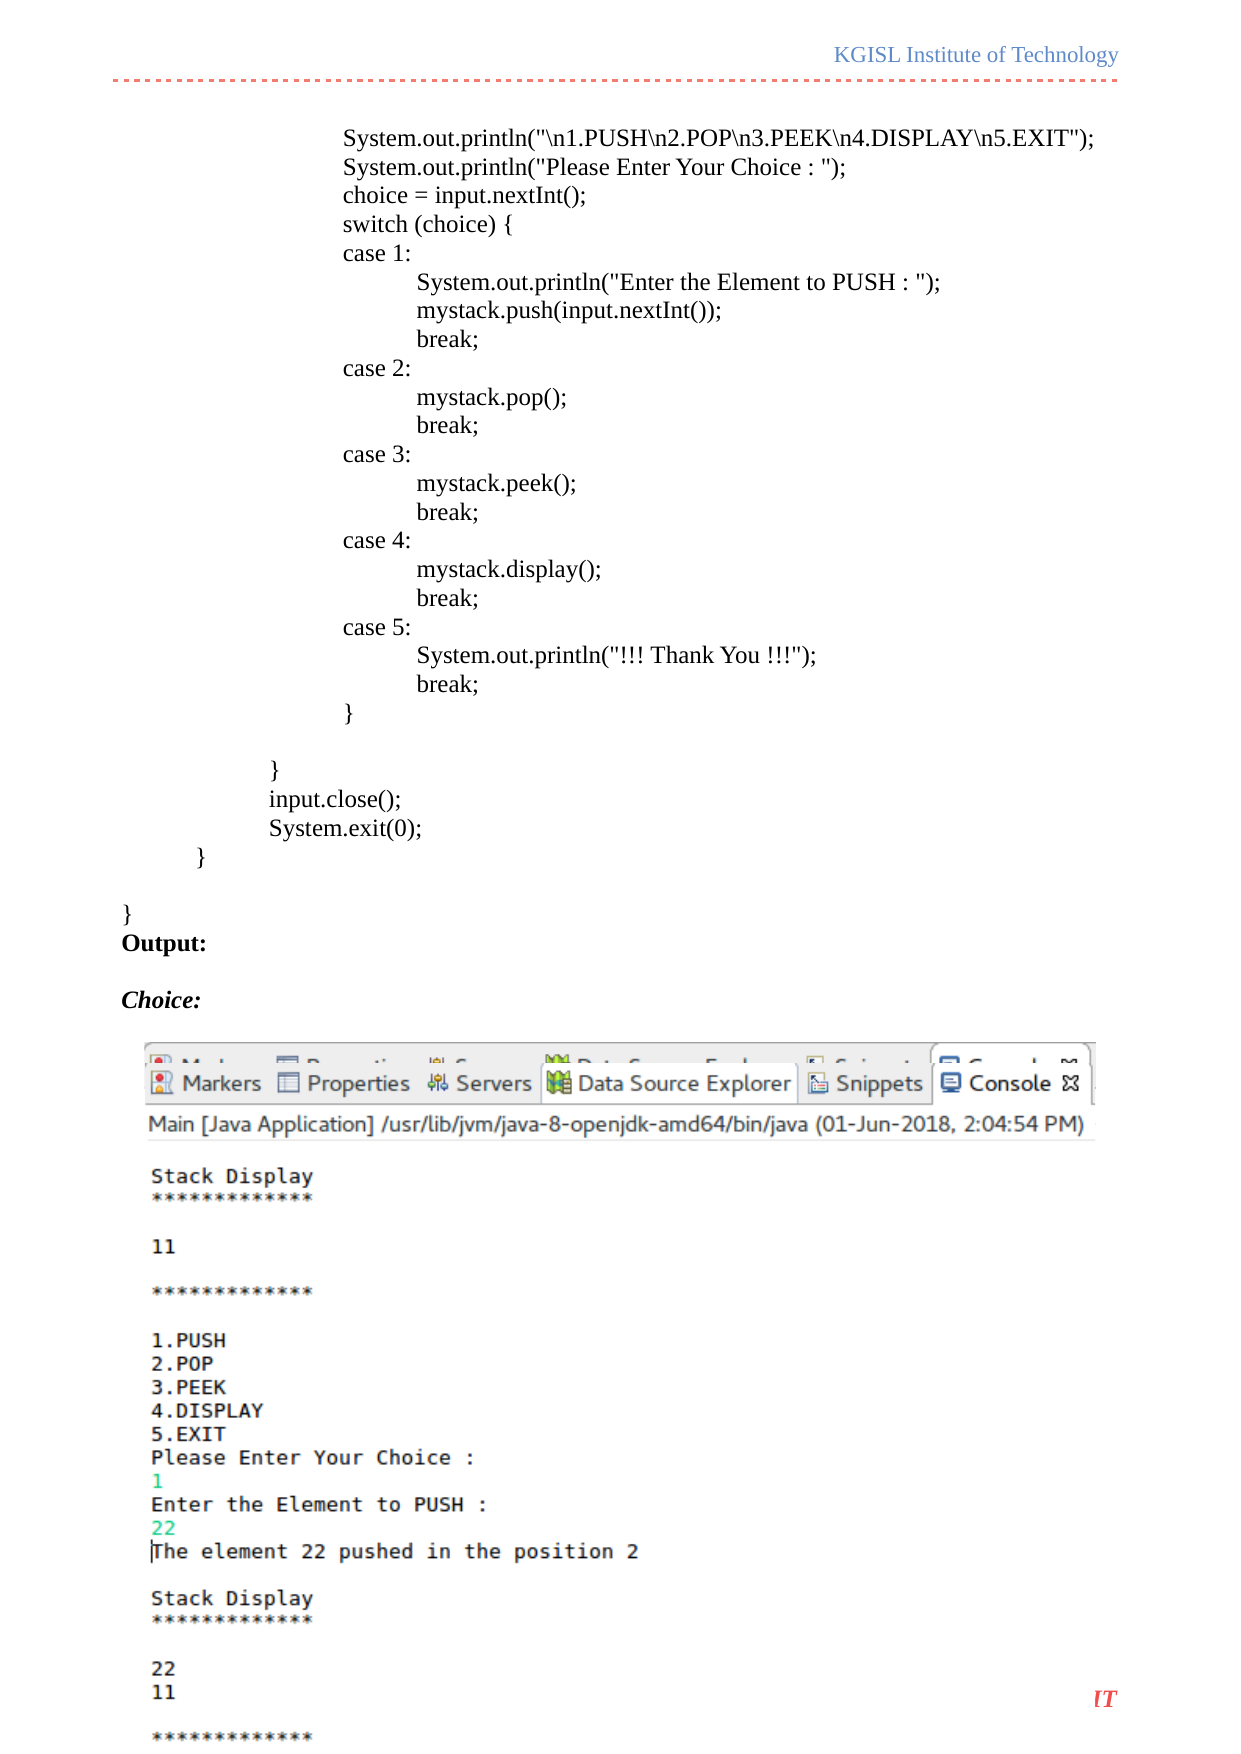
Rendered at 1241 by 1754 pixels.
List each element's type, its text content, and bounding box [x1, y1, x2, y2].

text break; [121, 669, 1119, 698]
text case 2: [121, 353, 1119, 382]
text System.out.println("\n1.PUSH\n2.POP\n3.PEEK\n4.DISPLAY\n5.EXIT"); [121, 123, 1119, 152]
text case 4: [121, 525, 1119, 554]
text case 1: [121, 238, 1119, 267]
text } [121, 755, 1119, 784]
text } [121, 698, 1119, 727]
text } [121, 842, 1119, 870]
text mystack.push(input.nextInt()); [121, 295, 1119, 324]
text break; [121, 324, 1119, 353]
text System.out.println("Enter the Element to PUSH : "); [121, 267, 1119, 295]
text input.close(); [121, 784, 1119, 813]
text case 5: [121, 612, 1119, 640]
text choice = input.nextInt(); [121, 180, 1119, 209]
text case 3: [121, 439, 1119, 468]
text System.out.println("!!! Thank You !!!"); [121, 640, 1119, 669]
text break; [121, 583, 1119, 612]
text Output: [121, 928, 1119, 957]
text break; [121, 410, 1119, 439]
text break; [121, 497, 1119, 525]
text Choice: [121, 985, 1119, 1014]
text mystack.peek(); [121, 468, 1119, 497]
text } [121, 899, 1119, 928]
text mystack.display(); [121, 554, 1119, 583]
text switch (choice) { [121, 209, 1119, 238]
text System.out.println("Please Enter Your Choice : "); [121, 152, 1119, 180]
picture [144, 1042, 1096, 1754]
text System.exit(0); [121, 813, 1119, 842]
text mystack.pop(); [121, 382, 1119, 410]
